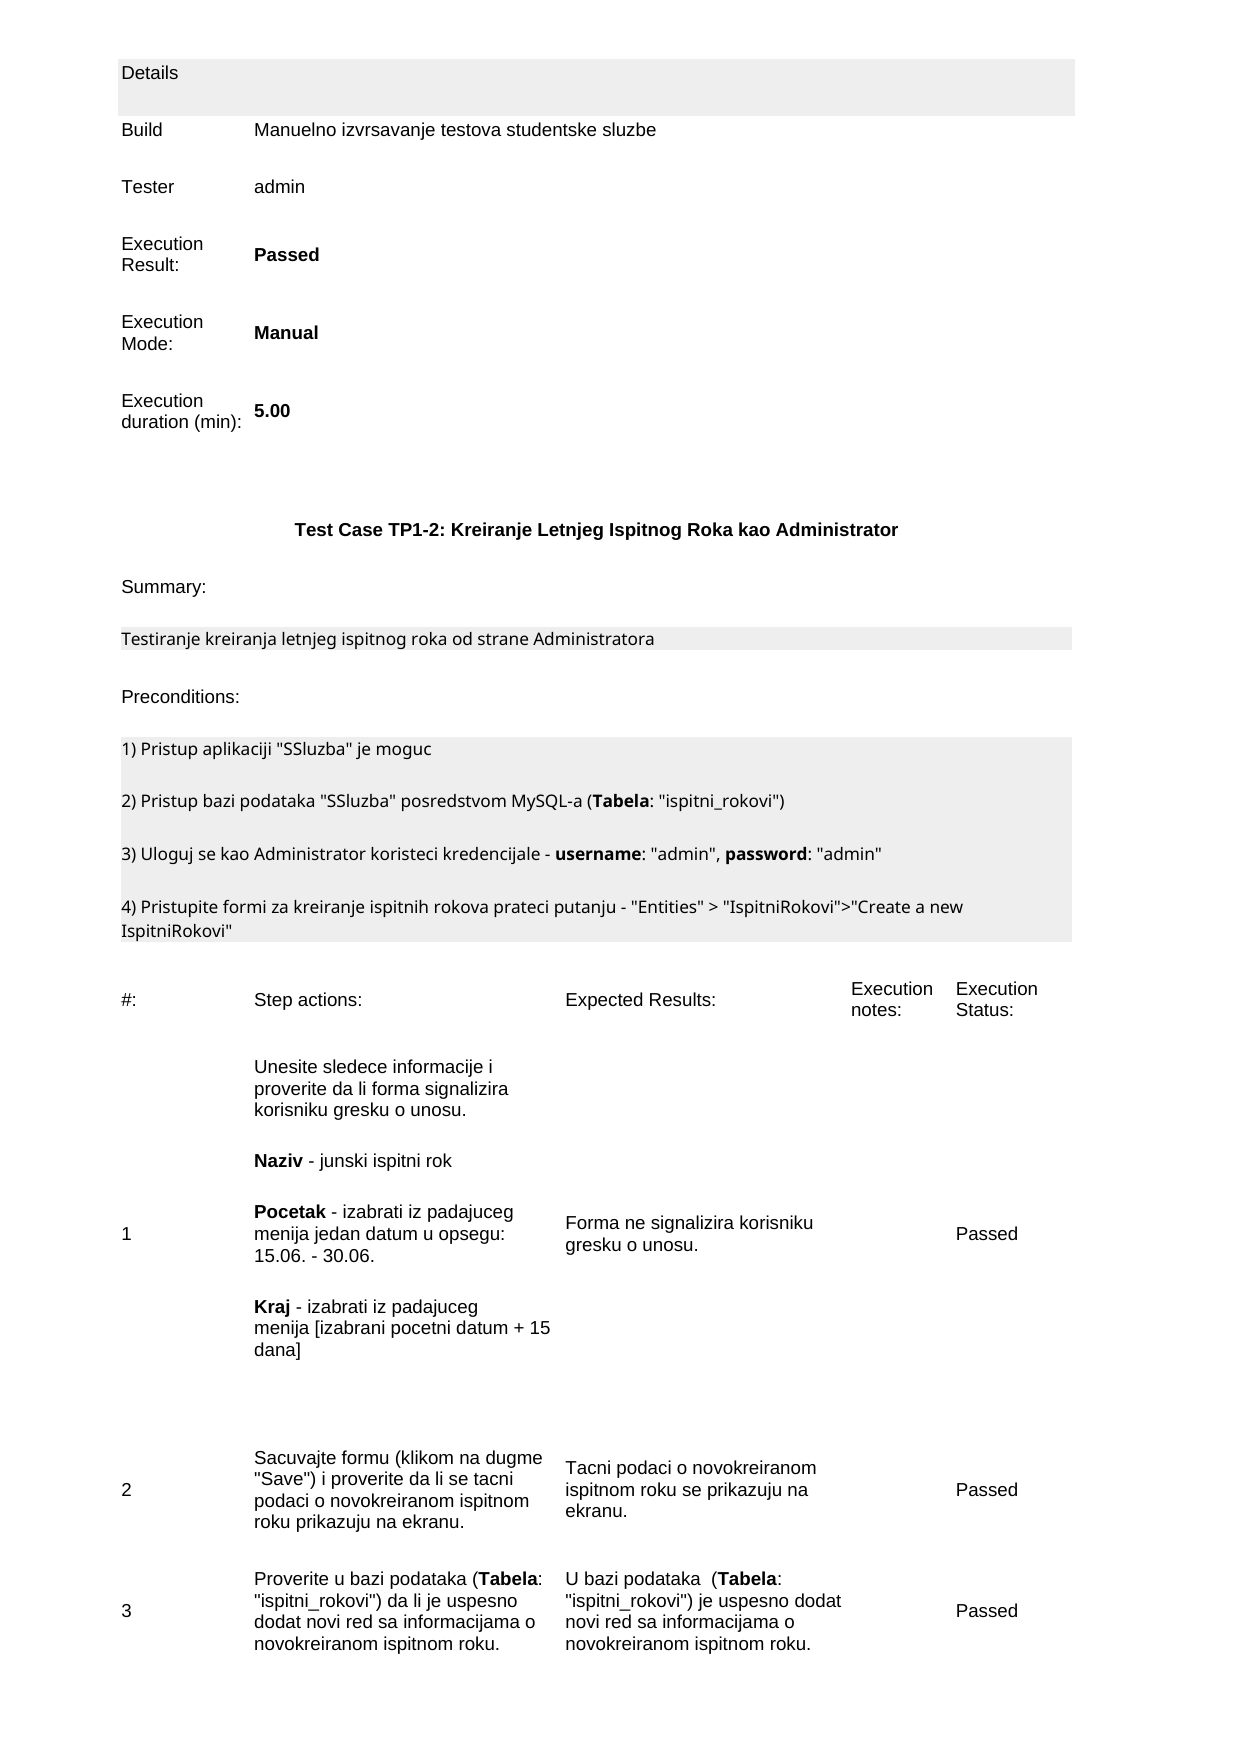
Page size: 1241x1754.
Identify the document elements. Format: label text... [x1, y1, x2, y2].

table_cell Execution Mode: [118, 308, 251, 387]
table_cell Tester [118, 173, 251, 230]
table_cell Manual [251, 308, 1075, 387]
table_cell Details [118, 59, 251, 116]
table_header Test Case TP1-2: Kreiranje Letnjeg Ispitnog Roka kao Administrator [118, 516, 1075, 573]
table_cell 3 [118, 1565, 251, 1687]
table_cell Unesite sledece informacije i proverite da li forma signalizira korisniku gresku o unosu. Naziv - junski ispitni rok Pocetak - izabrati iz padajuceg menija jedan datum u opsegu: 15.06. - 30.06. Kraj - izabrati iz padajuceg menija [izabrani pocetni datum + 15 dana] [251, 1053, 562, 1443]
table_cell Summary: Testiranje kreiranja letnjeg ispitnog roka od strane Administratora [118, 573, 1075, 683]
table_cell admin [251, 173, 1075, 230]
table_cell 5.00 [251, 387, 1075, 465]
table_cell #: [118, 975, 251, 1053]
table_cell Tacni podaci o novokreiranom ispitnom roku se prikazuju na ekranu. [562, 1444, 848, 1565]
table_cell [251, 59, 1075, 116]
table_cell Proverite u bazi podataka (Tabela: "ispitni_rokovi") da li je uspesno dodat novi red sa informacijama o novokreiranom ispitnom roku. [251, 1565, 562, 1687]
table_cell [848, 1053, 953, 1443]
table_cell Step actions: [251, 975, 562, 1053]
table_cell Passed [953, 1565, 1058, 1687]
table_cell Execution notes: [848, 975, 953, 1053]
table_cell 1 [118, 1053, 251, 1443]
table_cell U bazi podataka (Tabela: "ispitni_rokovi") je uspesno dodat novi red sa informacijama o novokreiranom ispitnom roku. [562, 1565, 848, 1687]
table_cell Execution duration (min): [118, 387, 251, 465]
table_cell Execution Result: [118, 230, 251, 308]
table_cell [1059, 1565, 1075, 1687]
table_cell Passed [953, 1444, 1058, 1565]
table_cell [1059, 1444, 1075, 1565]
table_cell Passed [953, 1053, 1058, 1443]
table_cell [1059, 975, 1075, 1053]
table_cell Passed [251, 230, 1075, 308]
table_cell Preconditions: 1) Pristup aplikaciji "SSluzba" je moguc 2) Pristup bazi podataka "SSluzba" posredstvom MySQL-a (Tabela: "ispitni_rokovi") 3) Uloguj se kao Administrator koristeci kredencijale - username: "admin", password: "admin" 4) Pristupite formi za kreiranje ispitnih rokova prateci putanju - "Entities" > "IspitniRokovi">"Create a new IspitniRokovi" [118, 683, 1075, 975]
table_cell [1059, 1053, 1075, 1443]
table_cell Sacuvajte formu (klikom na dugme "Save") i proverite da li se tacni podaci o novokreiranom ispitnom roku prikazuju na ekranu. [251, 1444, 562, 1565]
table_cell Build [118, 116, 251, 173]
table_cell Manuelno izvrsavanje testova studentske sluzbe [251, 116, 1075, 173]
table_cell Execution Status: [953, 975, 1058, 1053]
table_cell [848, 1444, 953, 1565]
table_cell Forma ne signalizira korisniku gresku o unosu. [562, 1053, 848, 1443]
table_cell [848, 1565, 953, 1687]
table_cell Expected Results: [562, 975, 848, 1053]
table_cell 2 [118, 1444, 251, 1565]
